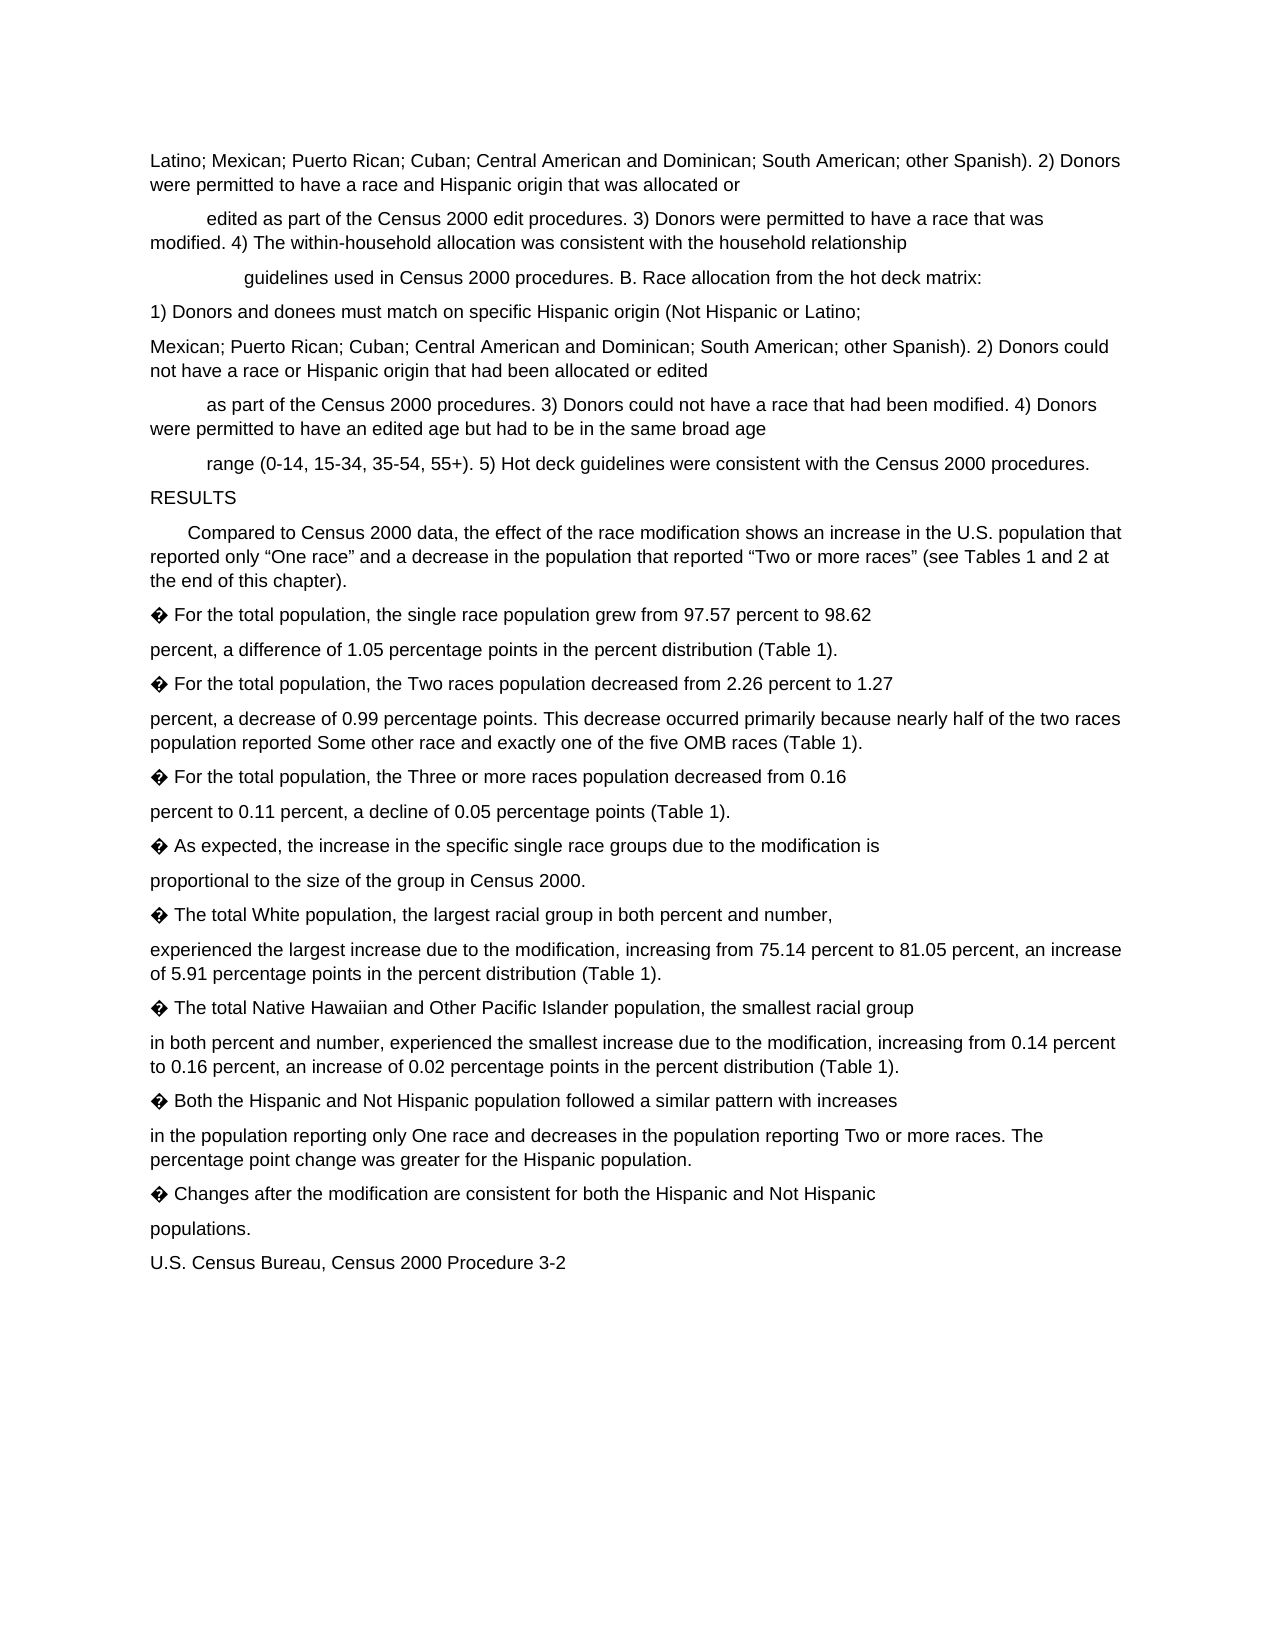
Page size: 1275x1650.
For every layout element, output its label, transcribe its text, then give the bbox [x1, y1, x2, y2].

text populations. [150, 1218, 1125, 1239]
text percent, a decrease of 0.99 percentage points. This decrease occurred primarily because nearly half of the two races population reported Some other race and exactly one of the five OMB races (Table 1). [150, 708, 1125, 753]
text � Changes after the modification are consistent for both the Hispanic and Not Hispanic [150, 1184, 1125, 1204]
text Compared to Census 2000 data, the effect of the race modification shows an increase in the U.S. population that reported only “One race” and a decrease in the population that reported “Two or more races” (see Tables 1 and 2 at the end of this chapter). [150, 522, 1125, 591]
text percent, a difference of 1.05 percentage points in the percent distribution (Table 1). [150, 639, 1125, 660]
text � Both the Hispanic and Not Hispanic population followed a similar pattern with increases [150, 1091, 1125, 1112]
text in both percent and number, experienced the smallest increase due to the modification, increasing from 0.14 percent to 0.16 percent, an increase of 0.02 percentage points in the percent distribution (Table 1). [150, 1032, 1125, 1077]
text range (0-14, 15-34, 35-54, 55+). 5) Hot deck guidelines were consistent with the Census 2000 procedures. [150, 453, 1125, 474]
text � For the total population, the Two races population decreased from 2.26 percent to 1.27 [150, 674, 1125, 694]
text 1) Donors and donees must match on specific Hispanic origin (Not Hispanic or Latino; [150, 302, 1125, 322]
text percent to 0.11 percent, a decline of 0.05 percentage points (Table 1). [150, 801, 1125, 822]
text � For the total population, the single race population grew from 97.57 percent to 98.62 [150, 605, 1125, 626]
text U.S. Census Bureau, Census 2000 Procedure 3-2 [150, 1253, 1125, 1273]
text edited as part of the Census 2000 edit procedures. 3) Donors were permitted to have a race that was modified. 4) The within-household allocation was consistent with the household relationship [150, 208, 1125, 253]
text � The total White population, the largest racial group in both percent and number, [150, 904, 1125, 926]
text as part of the Census 2000 procedures. 3) Donors could not have a race that had been modified. 4) Donors were permitted to have an edited age but had to be in the same broad age [150, 394, 1125, 439]
text experienced the largest increase due to the modification, increasing from 75.14 percent to 81.05 percent, an increase of 5.91 percentage points in the percent distribution (Table 1). [150, 939, 1125, 984]
text guidelines used in Census 2000 procedures. B. Race allocation from the hot deck matrix: [150, 267, 1125, 288]
text RESULTS [150, 488, 1125, 508]
text � The total Native Hawaiian and Other Pacific Islander population, the smallest racial group [150, 998, 1125, 1018]
text � As expected, the increase in the specific single race groups due to the modification is [150, 836, 1125, 857]
text Latino; Mexican; Puerto Rican; Cuban; Central American and Dominican; South American; other Spanish). 2) Donors were permitted to have a race and Hispanic origin that was allocated or [150, 150, 1125, 195]
text Mexican; Puerto Rican; Cuban; Central American and Dominican; South American; other Spanish). 2) Donors could not have a race or Hispanic origin that had been allocated or edited [150, 336, 1125, 381]
text in the population reporting only One race and decreases in the population reporting Two or more races. The percentage point change was greater for the Hispanic population. [150, 1125, 1125, 1170]
text � For the total population, the Three or more races population decreased from 0.16 [150, 767, 1125, 788]
text proportional to the size of the group in Census 2000. [150, 870, 1125, 891]
